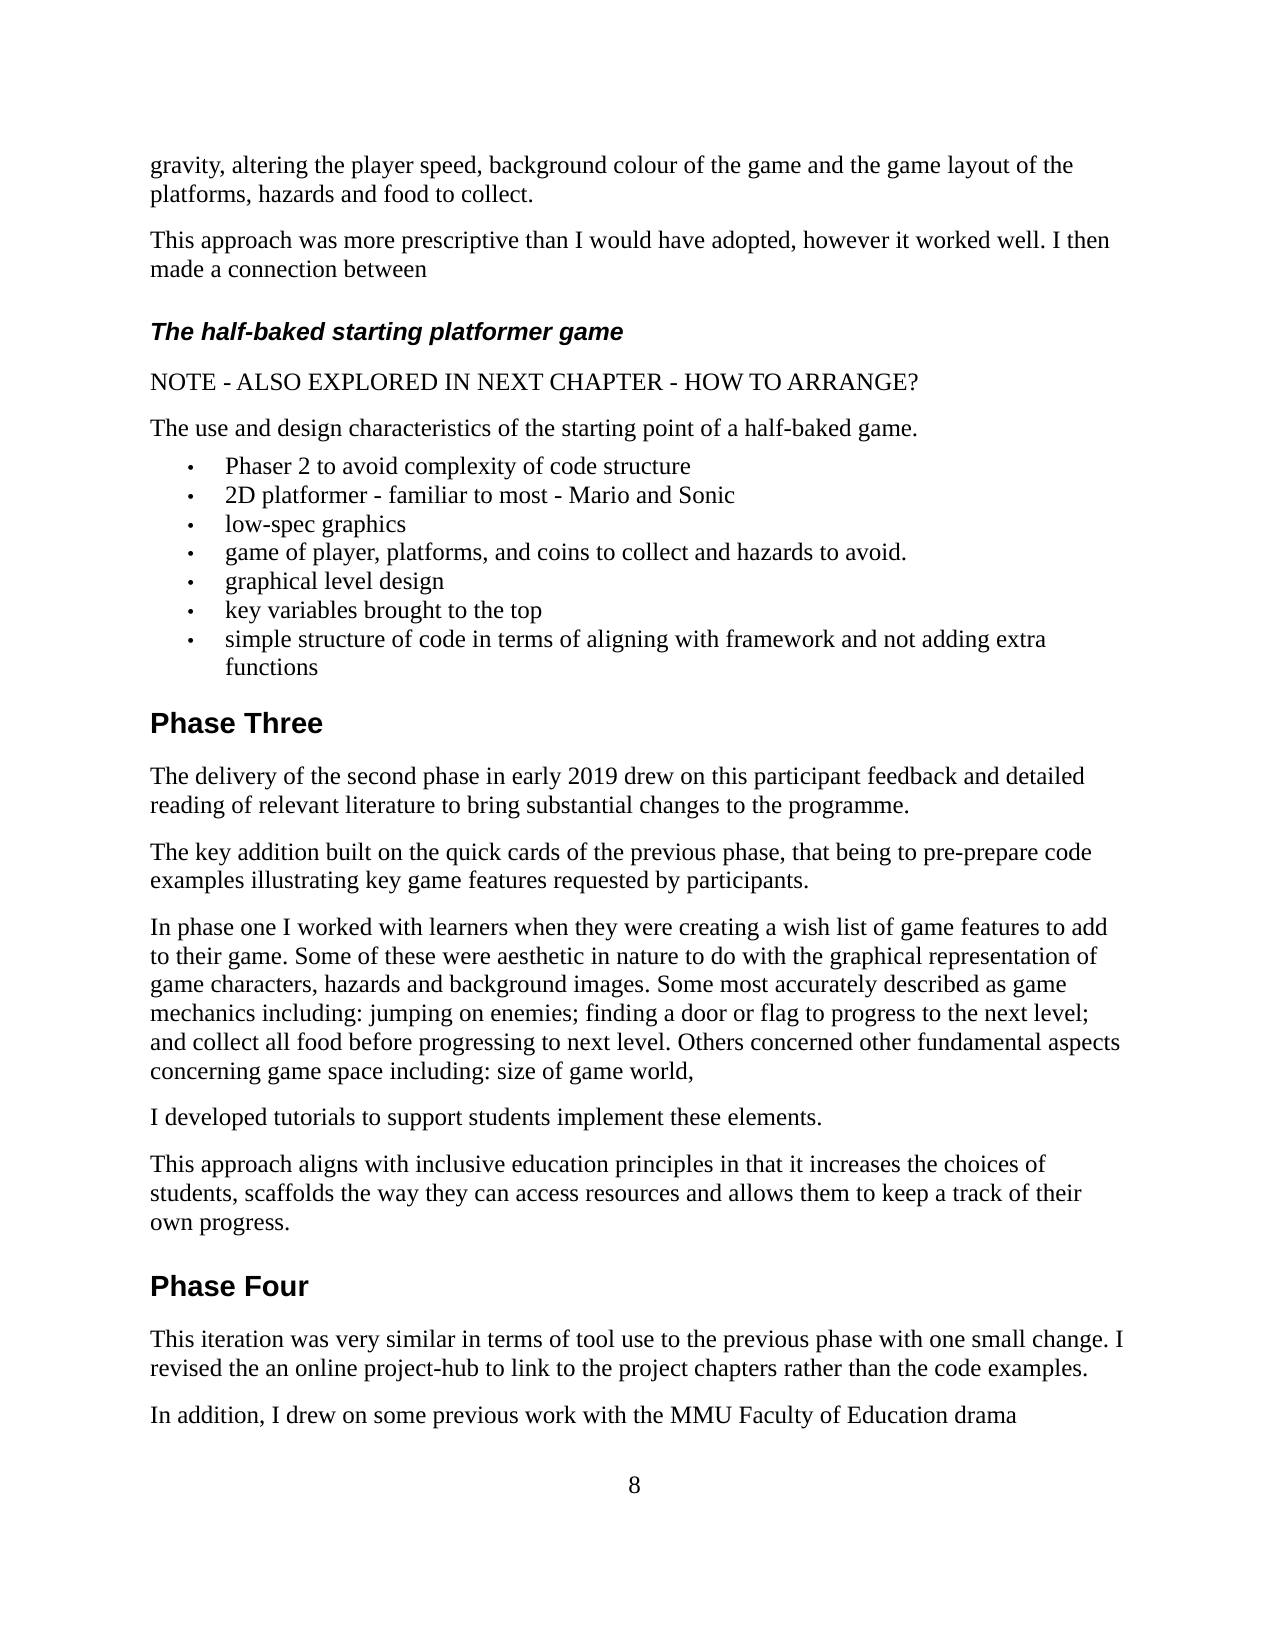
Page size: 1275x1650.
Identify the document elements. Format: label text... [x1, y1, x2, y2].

text The use and design characteristics of the starting point of a half-baked game. [150, 413, 1125, 442]
text gravity, altering the player speed, background colour of the game and the game layout of the platforms, hazards and food to collect. [150, 150, 1125, 207]
list Phaser 2 to avoid complexity of code structure [187, 451, 1125, 480]
list low-spec graphics [187, 509, 1125, 537]
text The delivery of the second phase in early 2019 drew on this participant feedback and detailed reading of relevant literature to bring substantial changes to the programme. [150, 761, 1125, 819]
text This approach was more prescriptive than I would have adopted, however it worked well. I then made a connection between [150, 225, 1125, 283]
subtitle Phase Four [150, 1269, 1125, 1303]
subtitle Phase Three [150, 706, 1125, 740]
subtitle The half-baked starting platformer game [150, 317, 1125, 345]
list 2D platformer - familiar to most - Mario and Sonic [187, 480, 1125, 509]
list key variables brought to the top [187, 595, 1125, 624]
text In phase one I worked with learners when they were creating a wish list of game features to add to their game. Some of these were aesthetic in nature to do with the graphical representation of game characters, hazards and background images. Some most accurately described as game mechanics including: jumping on enemies; finding a door or flag to progress to the next level; and collect all food before progressing to next level. Others concerned other fundamental aspects concerning game space including: size of game world, [150, 912, 1125, 1084]
list game of player, platforms, and coins to collect and hazards to avoid. [187, 537, 1125, 566]
text In addition, I drew on some previous work with the MMU Faculty of Education drama [150, 1400, 1125, 1428]
list simple structure of code in terms of aligning with framework and not adding extra functions [187, 624, 1125, 681]
text This approach aligns with inclusive education principles in that it increases the choices of students, scaffolds the way they can access resources and allows them to keep a track of their own progress. [150, 1149, 1125, 1235]
text NOTE - ALSO EXPLORED IN NEXT CHAPTER - HOW TO ARRANGE? [150, 367, 1125, 396]
text The key addition built on the quick cards of the previous phase, that being to pre-prepare code examples illustrating key game features requested by participants. [150, 837, 1125, 894]
list graphical level design [187, 566, 1125, 595]
text This iteration was very similar in terms of tool use to the previous phase with one small change. I revised the an online project-hub to link to the project chapters rather than the code examples. [150, 1324, 1125, 1382]
text I developed tutorials to support students implement these elements. [150, 1102, 1125, 1131]
